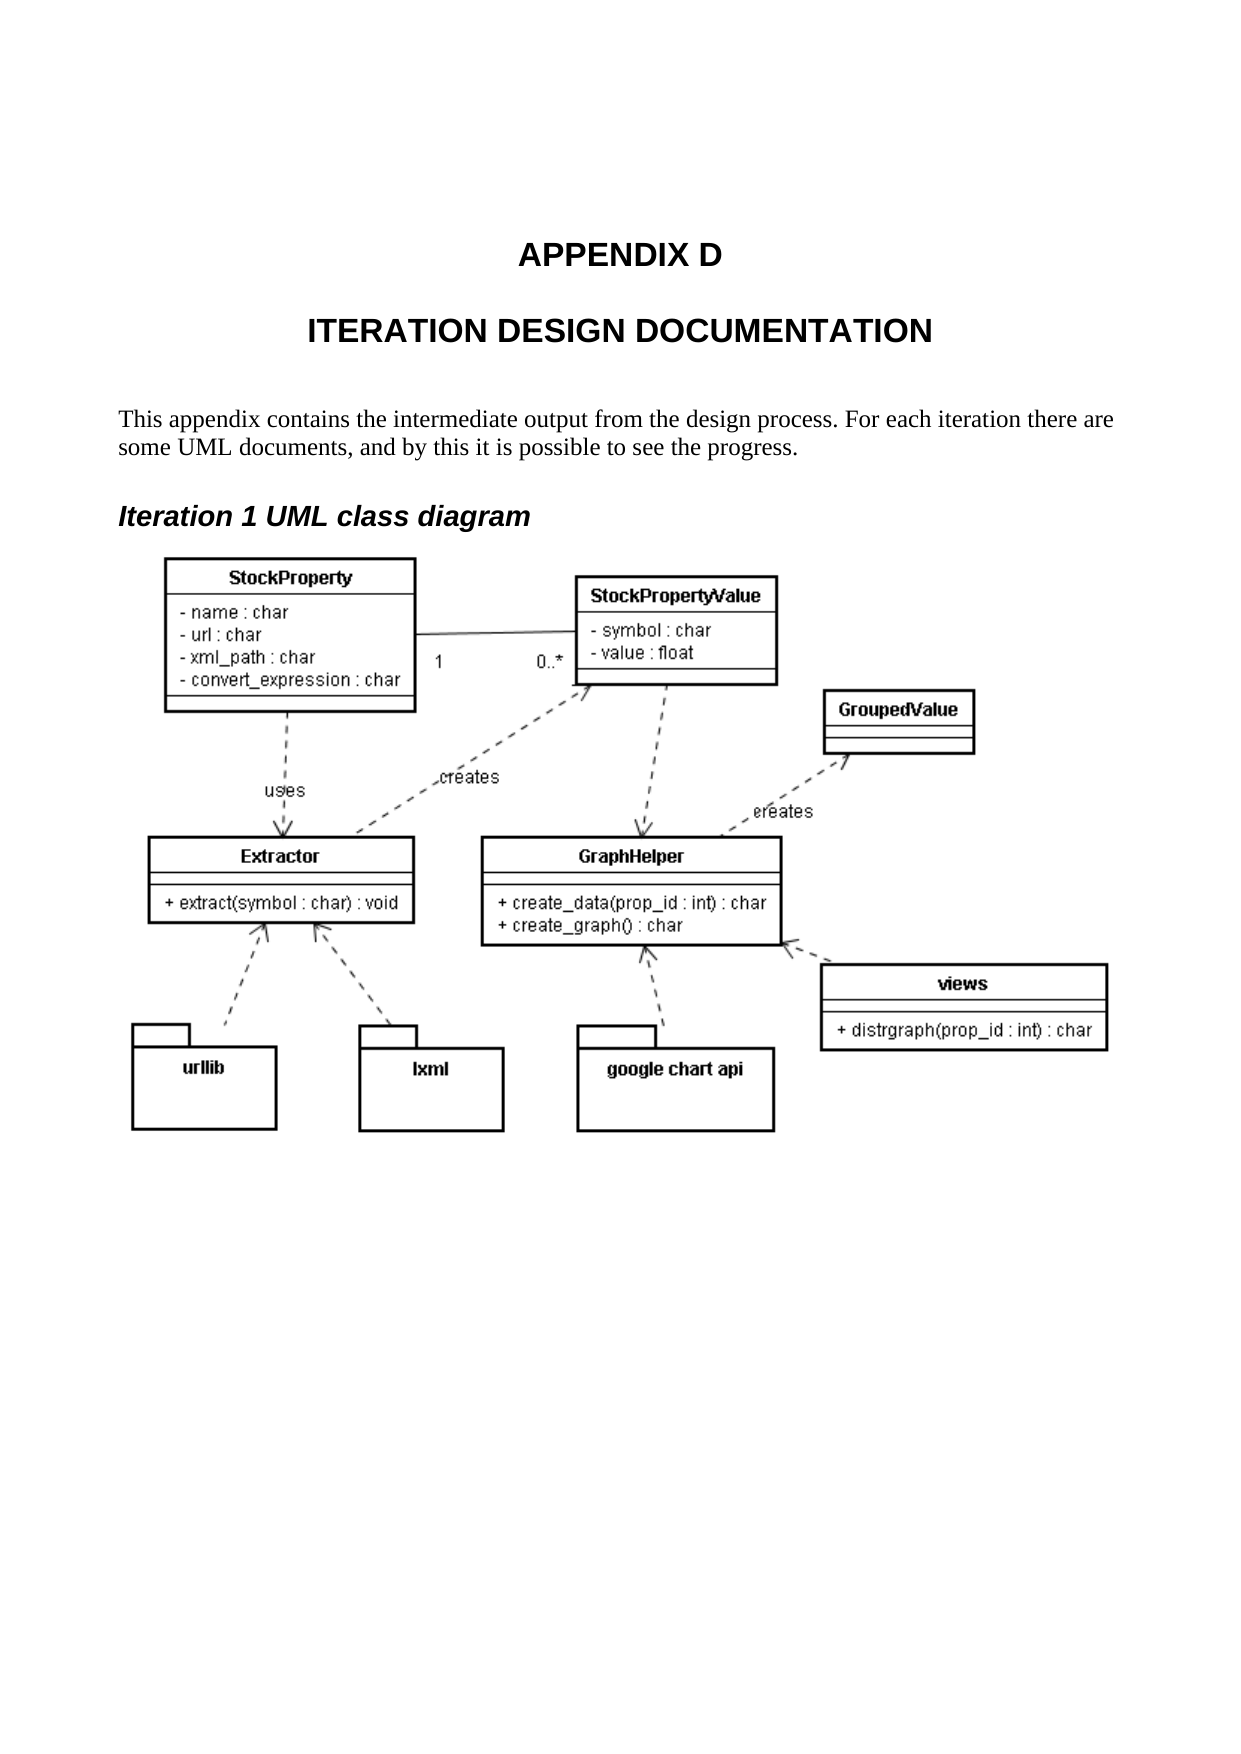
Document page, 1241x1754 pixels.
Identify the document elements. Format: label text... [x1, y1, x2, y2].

subtitle ITERATION DESIGN DOCUMENTATION [118, 311, 1122, 350]
text This appendix contains the intermediate output from the design process. For each iteration there are some UML documents, and by this it is possible to see the progress. [118, 404, 1122, 461]
subtitle APPENDIX D [118, 235, 1122, 274]
picture [118, 544, 1122, 1146]
subtitle Iteration 1 UML class diagram [118, 499, 1122, 532]
